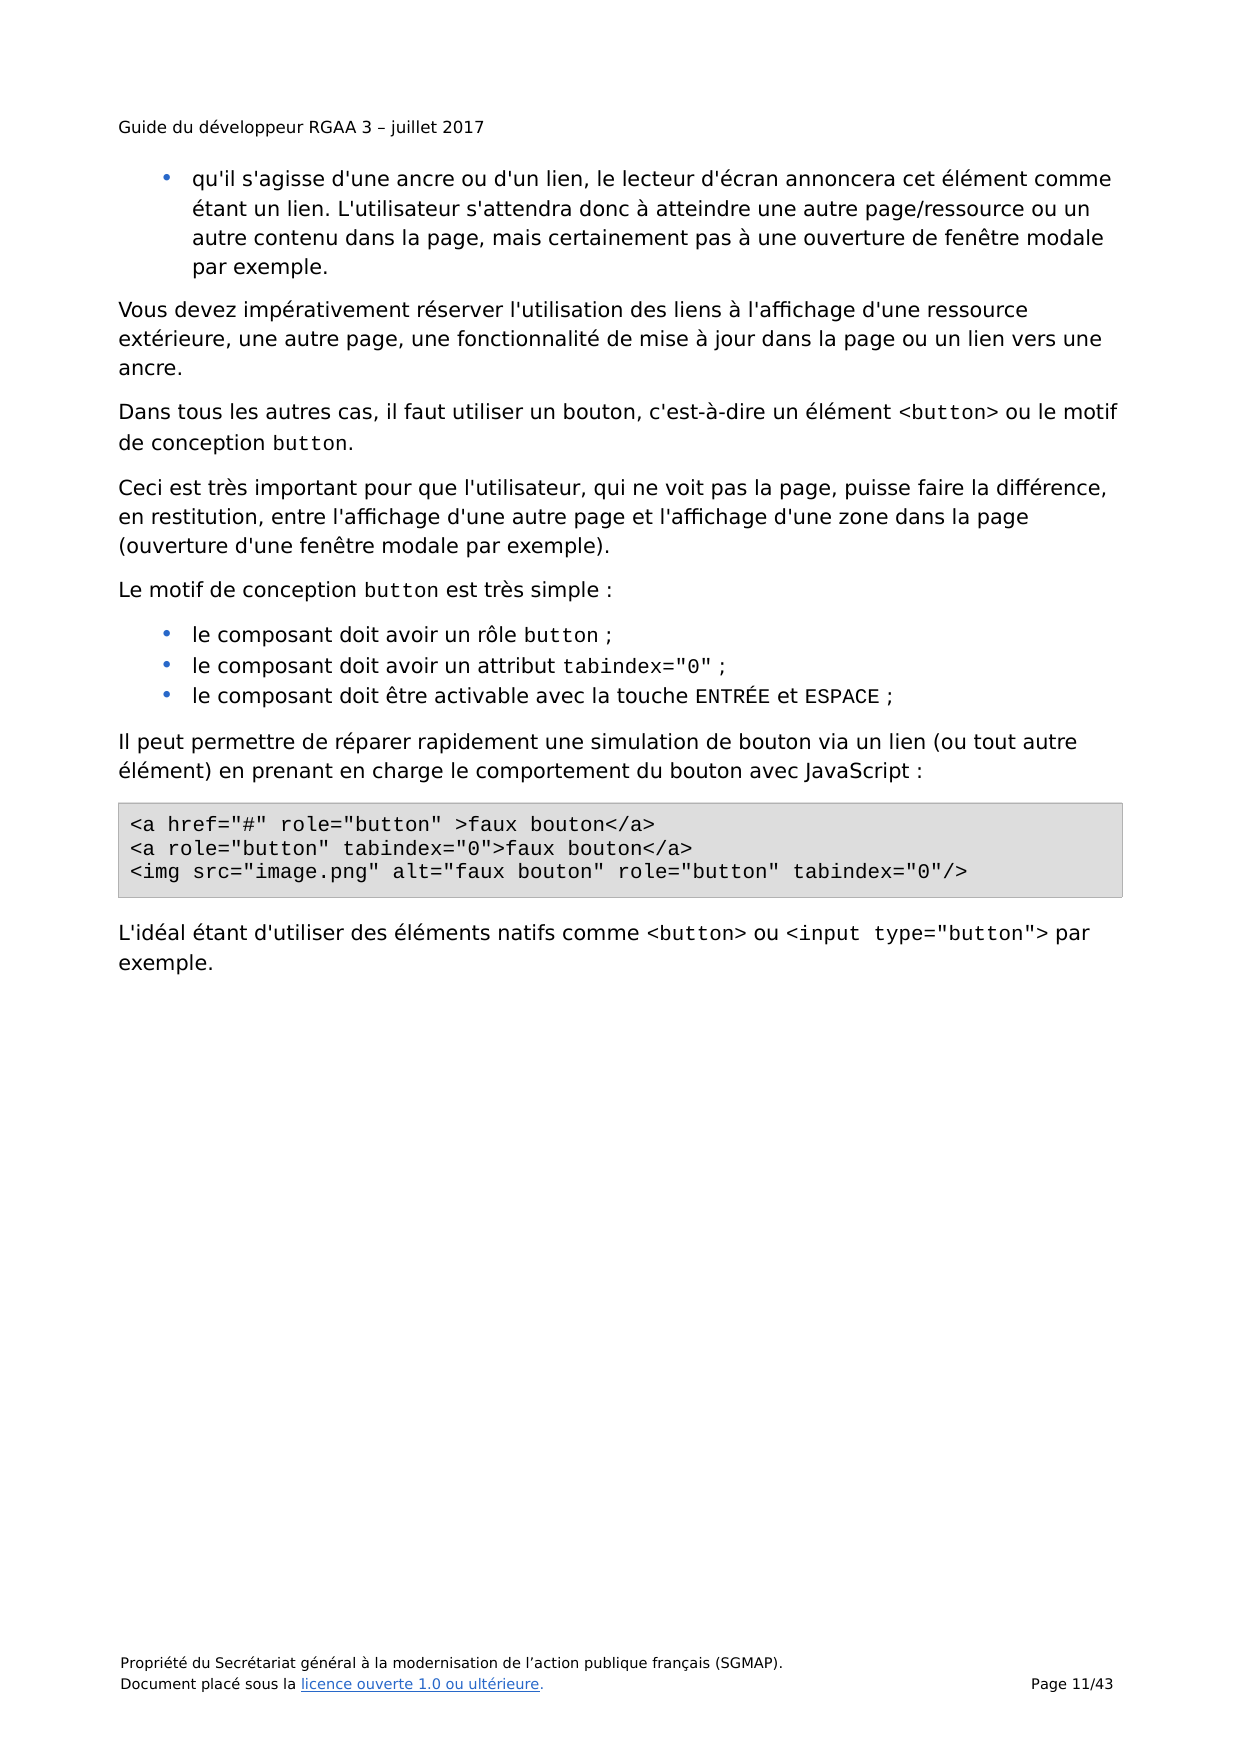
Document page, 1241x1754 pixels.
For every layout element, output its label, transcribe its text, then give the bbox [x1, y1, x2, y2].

text <a role="button" tabindex="0">faux bouton</a> [119, 826, 1122, 850]
text Le motif de conception button est très simple : [118, 578, 1122, 603]
text Dans tous les autres cas, il faut utiliser un bouton, c'est-à-dire un élément <button> ou le motif de conception button. [118, 400, 1122, 456]
text <a href="#" role="button" >faux bouton</a> [119, 804, 1122, 826]
text L'idéal étant d'utiliser des éléments natifs comme <button> ou <input type="button"> par exemple. [118, 921, 1122, 975]
text Vous devez impérativement réserver l'utilisation des liens à l'affichage d'une ressource extérieure, une autre page, une fonctionnalité de mise à jour dans la page ou un lien vers une ancre. [118, 298, 1122, 381]
list le composant doit avoir un rôle button ; [162, 623, 1122, 648]
list le composant doit être activable avec la touche ENTRÉE et ESPACE ; [162, 684, 1122, 710]
text <img src="image.png" alt="faux bouton" role="button" tabindex="0"/> [119, 850, 1122, 897]
list qu'il s'agisse d'une ancre ou d'un lien, le lecteur d'écran annoncera cet élément comme étant un lien. L'utilisateur s'attendra donc à atteindre une autre page/ressource ou un autre contenu dans la page, mais certainement pas à une ouverture de fenêtre modale par exemple. [162, 167, 1122, 279]
text Ceci est très important pour que l'utilisateur, qui ne voit pas la page, puisse faire la différence, en restitution, entre l'affichage d'une autre page et l'affichage d'une zone dans la page (ouverture d'une fenêtre modale par exemple). [118, 476, 1122, 558]
list le composant doit avoir un attribut tabindex="0" ; [162, 654, 1122, 679]
text Il peut permettre de réparer rapidement une simulation de bouton via un lien (ou tout autre élément) en prenant en charge le comportement du bouton avec JavaScript : [118, 730, 1122, 783]
